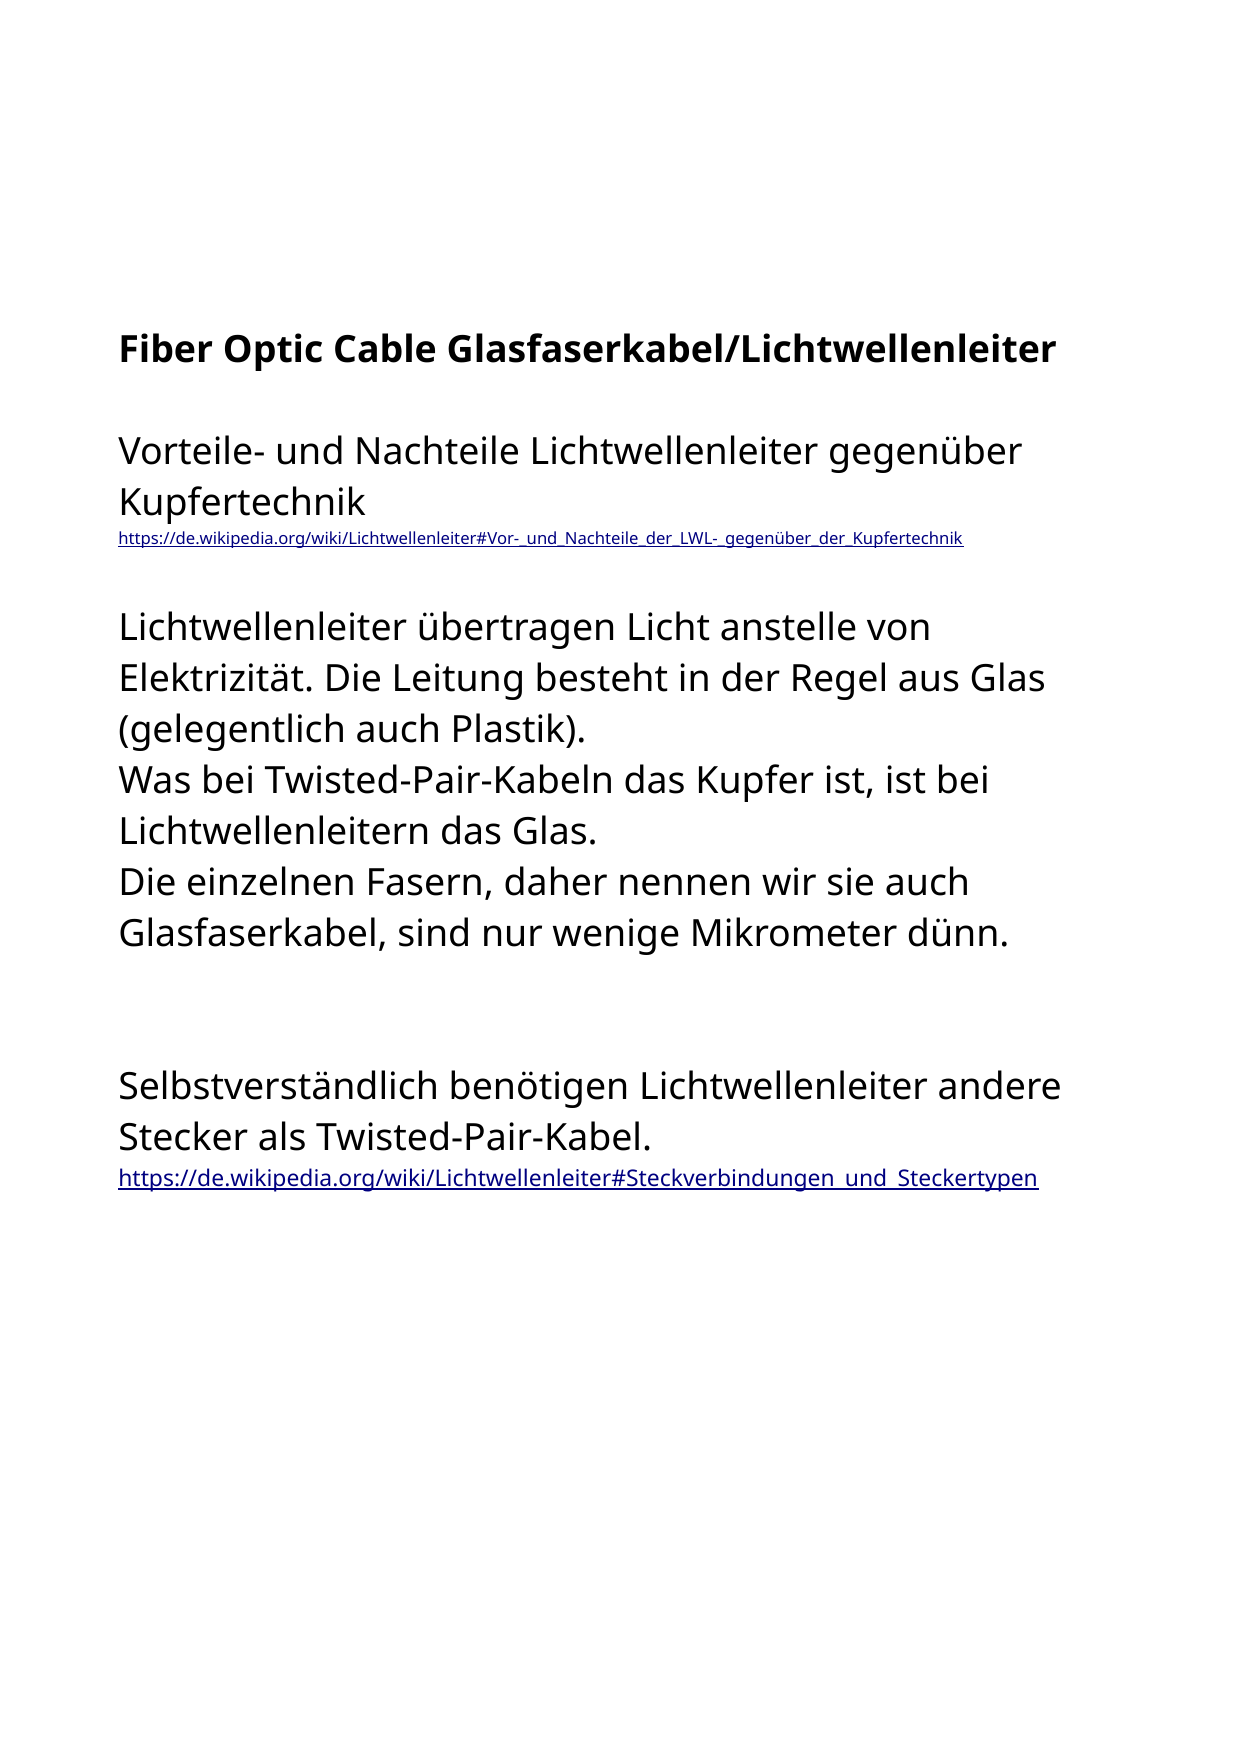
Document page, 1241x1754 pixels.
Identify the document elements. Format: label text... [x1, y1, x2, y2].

text Fiber Optic Cable Glasfaserkabel/Lichtwellenleiter Vorteile- und Nachteile Lichtwellenleiter gegenüber Kupfertechnik https://de.wikipedia.org/wiki/Lichtwellenleiter#Vor-_und_Nachteile_der_LWL-_gegenüber_der_Kupfertechnik Lichtwellenleiter übertragen Licht anstelle von Elektrizität. Die Leitung besteht in der Regel aus Glas (gelegentlich auch Plastik). Was bei Twisted-Pair-Kabeln das Kupfer ist, ist bei Lichtwellenleitern das Glas. Die einzelnen Fasern, daher nennen wir sie auch Glasfaserkabel, sind nur wenige Mikrometer dünn. Selbstverständlich benötigen Lichtwellenleiter andere Stecker als Twisted-Pair-Kabel. https://de.wikipedia.org/wiki/Lichtwellenleiter#Steckverbindungen_und_Steckertypen [118, 118, 1122, 1295]
